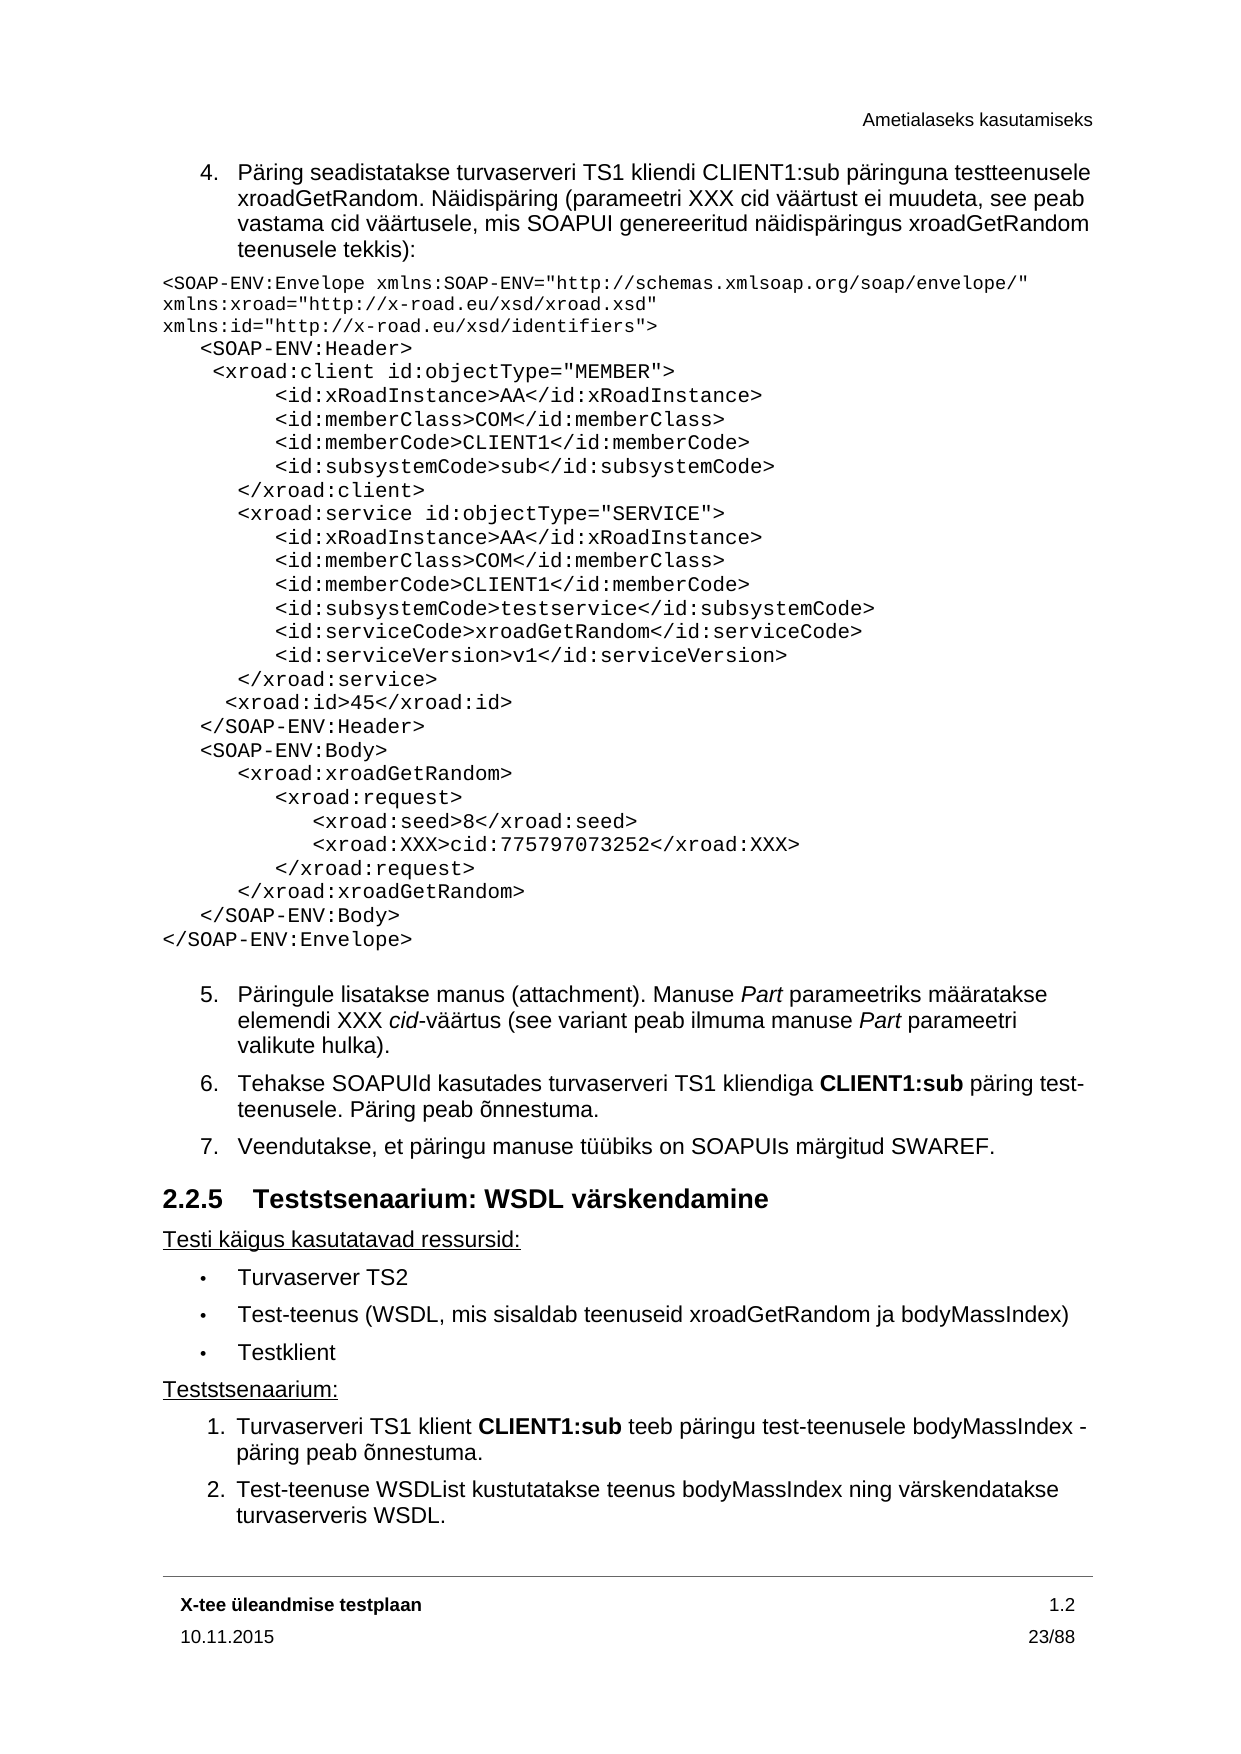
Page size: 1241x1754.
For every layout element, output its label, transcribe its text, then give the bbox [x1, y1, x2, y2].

text </SOAP-ENV:Header> [162, 716, 1093, 740]
text <SOAP-ENV:Header> [162, 338, 1093, 361]
list Testklient [200, 1339, 1093, 1365]
text <xroad:request> [162, 787, 1093, 811]
text <id:memberCode>CLIENT1</id:memberCode> [162, 432, 1093, 456]
list Turvaserveri TS1 klient CLIENT1:sub teeb päringu test-teenusele bodyMassIndex - päring peab õnnestuma. [207, 1414, 1093, 1465]
text Teststsenaarium: [162, 1377, 1093, 1402]
text <id:memberClass>COM</id:memberClass> [162, 551, 1093, 574]
text <id:memberClass>COM</id:memberClass> [162, 409, 1093, 432]
list Test-teenuse WSDList kustutatakse teenus bodyMassIndex ning värskendatakse turvaserveris WSDL. [207, 1477, 1093, 1528]
text <xroad:id>45</xroad:id> [162, 692, 1093, 716]
text <id:serviceVersion>v1</id:serviceVersion> [162, 645, 1093, 669]
text </SOAP-ENV:Body> [162, 905, 1093, 929]
text <id:serviceCode>xroadGetRandom</id:serviceCode> [162, 621, 1093, 645]
list Päringule lisatakse manus (attachment). Manuse Part parameetriks määratakse elemendi XXX cid-väärtus (see variant peab ilmuma manuse Part parameetri valikute hulka). [200, 982, 1093, 1059]
text </xroad:client> [162, 479, 1093, 503]
text <xroad:service id:objectType="SERVICE"> [162, 503, 1093, 527]
subtitle Teststsenaarium: WSDL värskendamine [162, 1184, 1093, 1214]
list Tehakse SOAPUId kasutades turvaserveri TS1 kliendiga CLIENT1:sub päring test-teenusele. Päring peab õnnestuma. [200, 1071, 1093, 1122]
text </xroad:request> [162, 858, 1093, 882]
list Turvaserver TS2 [200, 1264, 1093, 1290]
text <xroad:seed>8</xroad:seed> [162, 811, 1093, 834]
text <id:subsystemCode>testservice</id:subsystemCode> [162, 598, 1093, 621]
text <id:memberCode>CLIENT1</id:memberCode> [162, 574, 1093, 598]
list Veendutakse, et päringu manuse tüübiks on SOAPUIs märgitud SWAREF. [200, 1134, 1093, 1159]
text <xroad:xroadGetRandom> [162, 763, 1093, 787]
text <SOAP-ENV:Body> [162, 740, 1093, 763]
text <xroad:client id:objectType="MEMBER"> [162, 361, 1093, 385]
text <SOAP-ENV:Envelope xmlns:SOAP-ENV="http://schemas.xmlsoap.org/soap/envelope/" xmlns:xroad="http://x-road.eu/xsd/xroad.xsd" xmlns:id="http://x-road.eu/xsd/identifiers"> [162, 274, 1093, 338]
text <id:xRoadInstance>AA</id:xRoadInstance> [162, 385, 1093, 409]
list Päring seadistatakse turvaserveri TS1 kliendi CLIENT1:sub päringuna testteenusele xroadGetRandom. Näidispäring (parameetri XXX cid väärtust ei muudeta, see peab vastama cid väärtusele, mis SOAPUI genereeritud näidispäringus xroadGetRandom teenusele tekkis): [200, 160, 1093, 262]
text </SOAP-ENV:Envelope> [162, 929, 1093, 952]
text </xroad:service> [162, 669, 1093, 692]
text </xroad:xroadGetRandom> [162, 882, 1093, 905]
text <xroad:XXX>cid:775797073252</xroad:XXX> [162, 834, 1093, 858]
text <id:subsystemCode>sub</id:subsystemCode> [162, 456, 1093, 479]
text <id:xRoadInstance>AA</id:xRoadInstance> [162, 527, 1093, 551]
list Test-teenus (WSDL, mis sisaldab teenuseid xroadGetRandom ja bodyMassIndex) [200, 1302, 1093, 1327]
text Testi käigus kasutatavad ressursid: [162, 1227, 1093, 1253]
